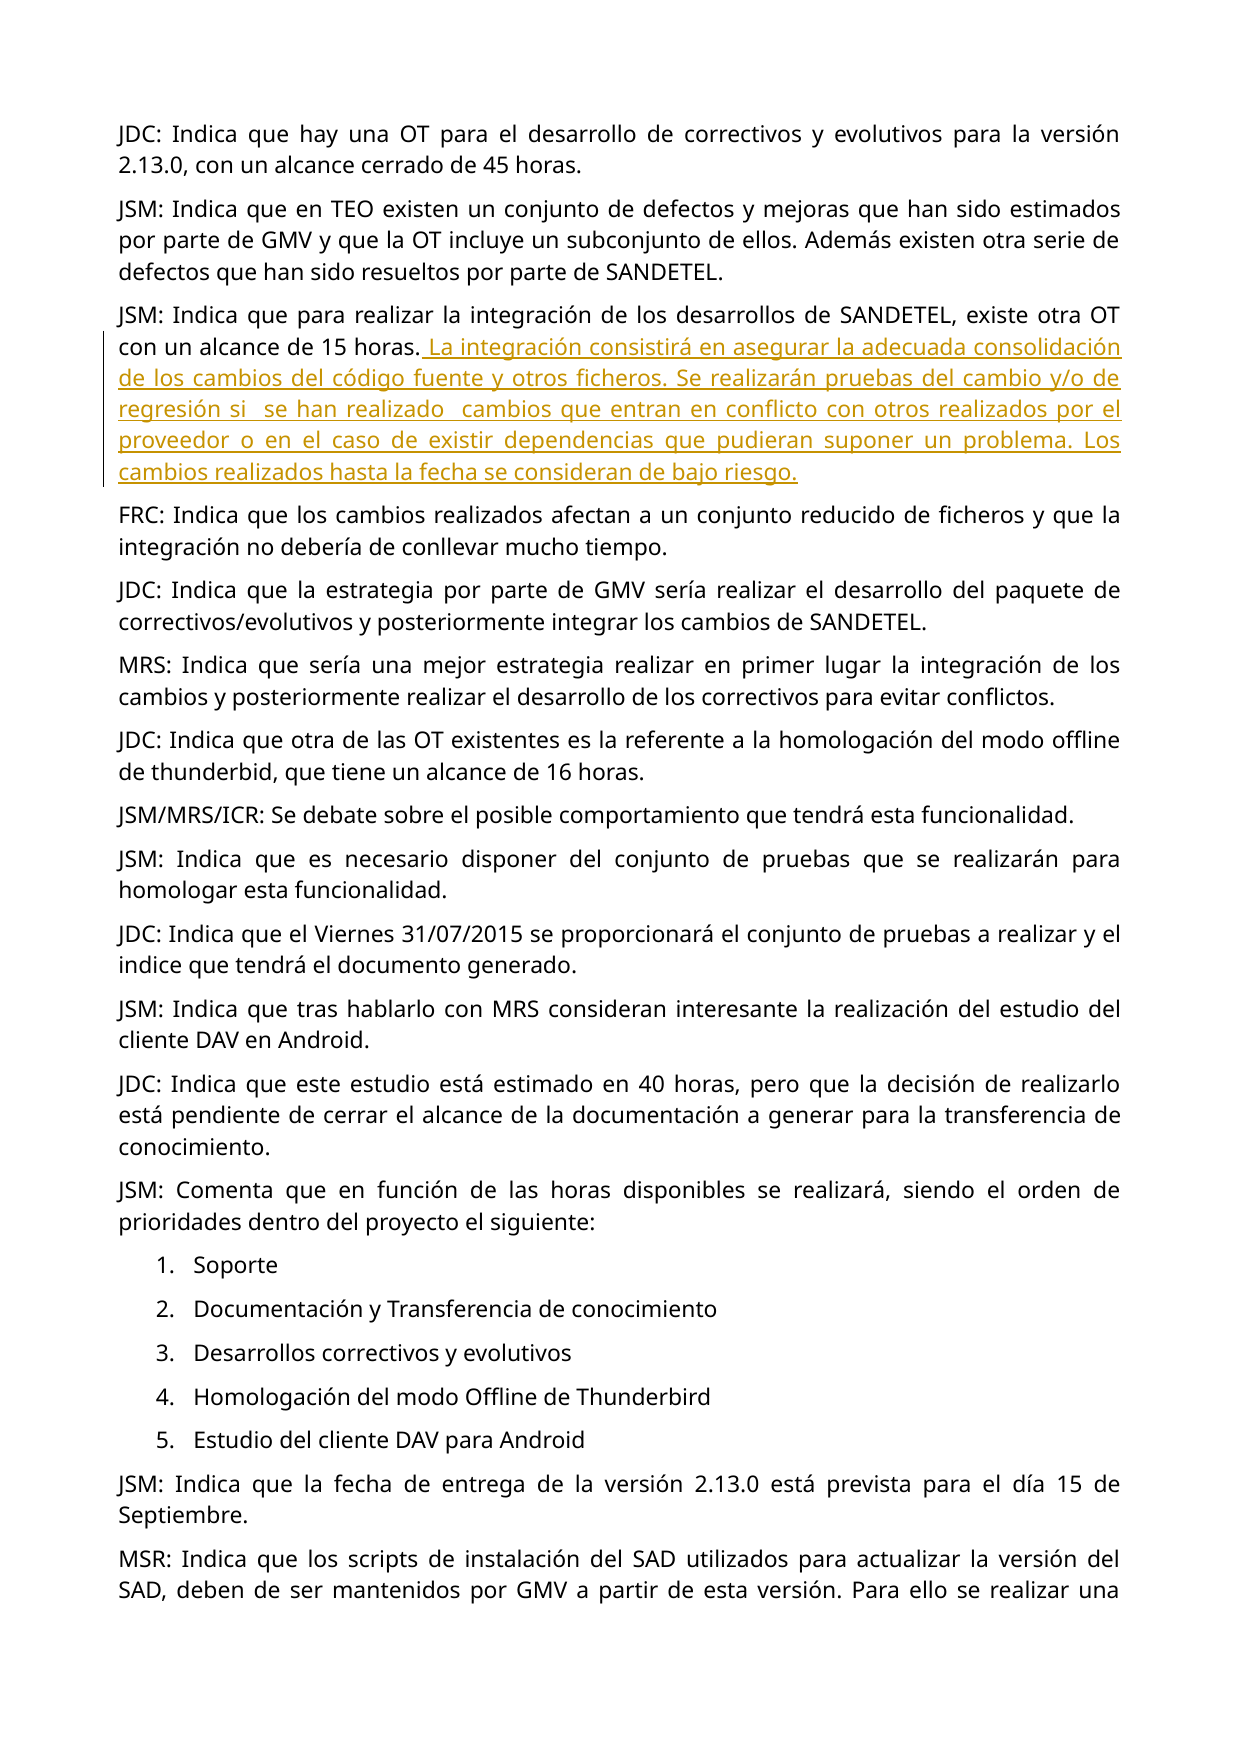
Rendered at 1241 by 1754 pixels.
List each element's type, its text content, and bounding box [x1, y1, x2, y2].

text JSM: Indica que la fecha de entrega de la versión 2.13.0 está prevista para el día 15 de Septiembre. [118, 1468, 1122, 1531]
text JDC: Indica que el Viernes 31/07/2015 se proporcionará el conjunto de pruebas a realizar y el indice que tendrá el documento generado. [118, 918, 1122, 981]
list Desarrollos correctivos y evolutivos [156, 1337, 1122, 1368]
text FRC: Indica que los cambios realizados afectan a un conjunto reducido de ficheros y que la integración no debería de conllevar mucho tiempo. [118, 499, 1122, 562]
text JSM: Indica que tras hablarlo con MRS consideran interesante la realización del estudio del cliente DAV en Android. [118, 993, 1122, 1056]
text JSM: Indica que para realizar la integración de los desarrollos de SANDETEL, existe otra OT con un alcance de 15 horas. La integración consistirá en asegurar la adecuada consolidación de los cambios del código fuente y otros ficheros. Se realizarán pruebas del cambio y/o de regresión si se han realizado cambios que entran en conflicto con otros realizados por el [118, 299, 1122, 420]
text JDC: Indica que hay una OT para el desarrollo de correctivos y evolutivos para la versión 2.13.0, con un alcance cerrado de 45 horas. [118, 118, 1122, 181]
text proveedor o en el caso de existir dependencias que pudieran suponer un problema. Los cambios realizados hasta la fecha se consideran de bajo riesgo. [118, 421, 1122, 487]
text JDC: Indica que otra de las OT existentes es la referente a la homologación del modo offline de thunderbid, que tiene un alcance de 16 horas. [118, 724, 1122, 787]
list Estudio del cliente DAV para Android [156, 1424, 1122, 1456]
text JSM: Indica que en TEO existen un conjunto de defectos y mejoras que han sido estimados por parte de GMV y que la OT incluye un subconjunto de ellos. Además existen otra serie de defectos que han sido resueltos por parte de SANDETEL. [118, 193, 1122, 287]
text JDC: Indica que la estrategia por parte de GMV sería realizar el desarrollo del paquete de correctivos/evolutivos y posteriormente integrar los cambios de SANDETEL. [118, 574, 1122, 637]
text JSM/MRS/ICR: Se debate sobre el posible comportamiento que tendrá esta funcionalidad. [118, 799, 1122, 831]
text JSM: Indica que es necesario disponer del conjunto de pruebas que se realizarán para homologar esta funcionalidad. [118, 843, 1122, 906]
text MSR: Indica que los scripts de instalación del SAD utilizados para actualizar la versión del SAD, deben de ser mantenidos por GMV a partir de esta versión. Para ello se realizar una [118, 1543, 1122, 1606]
list Soporte [156, 1249, 1122, 1281]
text JSM: Comenta que en función de las horas disponibles se realizará, siendo el orden de prioridades dentro del proyecto el siguiente: [118, 1174, 1122, 1237]
text JDC: Indica que este estudio está estimado en 40 horas, pero que la decisión de realizarlo está pendiente de cerrar el alcance de la documentación a generar para la transferencia de conocimiento. [118, 1068, 1122, 1162]
list Homologación del modo Offline de Thunderbird [156, 1381, 1122, 1412]
list Documentación y Transferencia de conocimiento [156, 1293, 1122, 1324]
text MRS: Indica que sería una mejor estrategia realizar en primer lugar la integración de los cambios y posteriormente realizar el desarrollo de los correctivos para evitar conflictos. [118, 649, 1122, 712]
